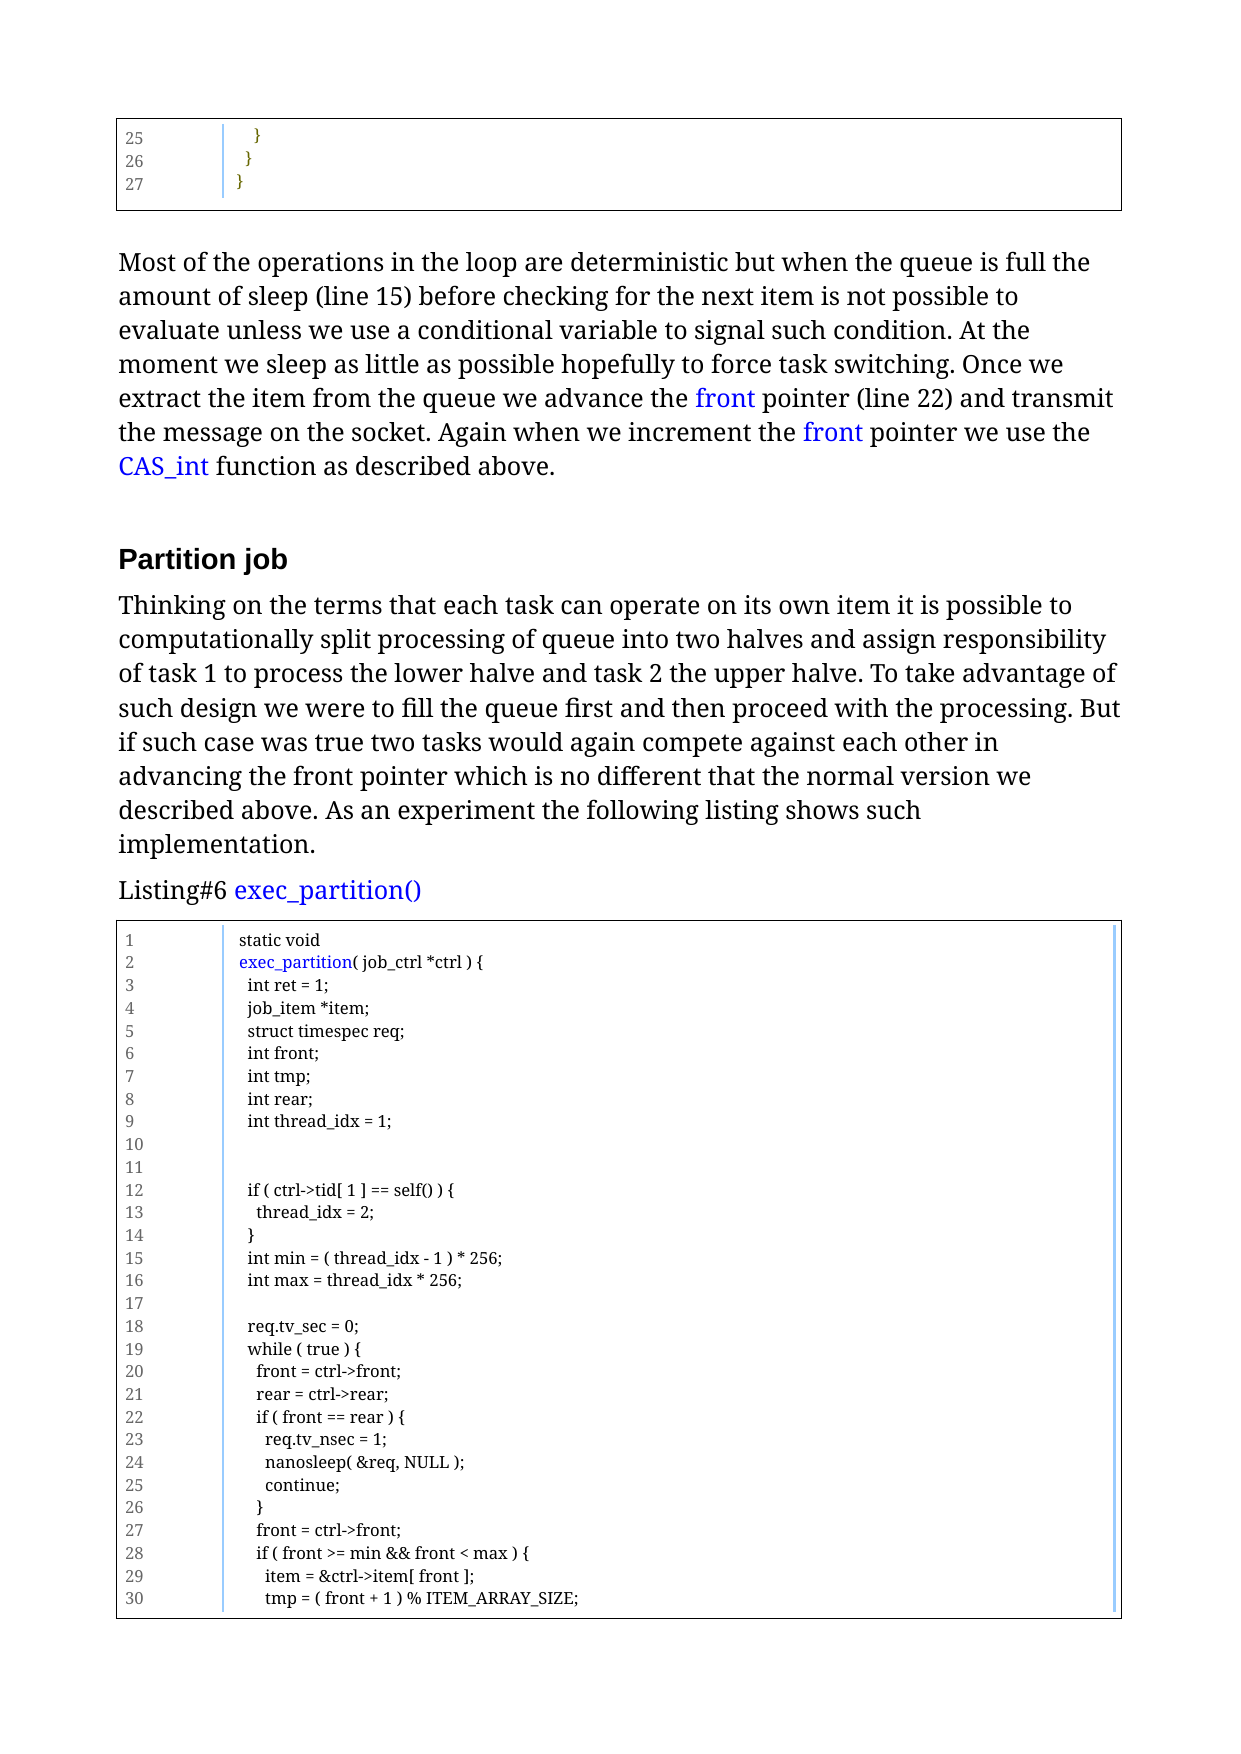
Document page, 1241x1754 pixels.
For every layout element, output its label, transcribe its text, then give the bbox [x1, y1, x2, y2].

text Most of the operations in the loop are deterministic but when the queue is full the amount of sleep (line 15) before checking for the next item is not possible to evaluate unless we use a conditional variable to signal such condition. At the moment we sleep as little as possible hopefully to force task switching. Once we extract the item from the queue we advance the front pointer (line 22) and transmit the message on the socket. Again when we increment the front pointer we use the CAS_int function as described above. [118, 244, 1122, 483]
text Thinking on the terms that each task can operate on its own item it is possible to computationally split processing of queue into two halves and assign responsibility of task 1 to process the lower halve and task 2 the upper halve. To take advantage of such design we were to fill the queue first and then proceed with the processing. But if such case was true two tasks would again compete against each other in advancing the front pointer which is no different that the normal version we described above. As an experiment the following listing shows such implementation. [118, 588, 1122, 861]
table_header 1 2 3 4 5 6 7 8 9 10 11 12 13 14 15 16 17 18 19 20 21 22 23 24 25 26 27 28 29 30 [117, 921, 230, 1618]
table_header } } } [230, 119, 1121, 210]
table_header static void exec_partition( job_ctrl *ctrl ) { int ret = 1; job_item *item; struct timespec req; int front; int tmp; int rear; int thread_idx = 1; if ( ctrl->tid[ 1 ] == self() ) { thread_idx = 2; } int min = ( thread_idx - 1 ) * 256; int max = thread_idx * 256; req.tv_sec = 0; while ( true ) { front = ctrl->front; rear = ctrl->rear; if ( front == rear ) { req.tv_nsec = 1; nanosleep( &req, NULL ); continue; } front = ctrl->front; if ( front >= min && front < max ) { item = &ctrl->item[ front ]; tmp = ( front + 1 ) % ITEM_ARRAY_SIZE; [230, 921, 1121, 1618]
subtitle Partition job [118, 542, 1122, 576]
text Listing#6 exec_partition() [118, 873, 1122, 907]
table_header 25 26 27 [117, 119, 230, 210]
